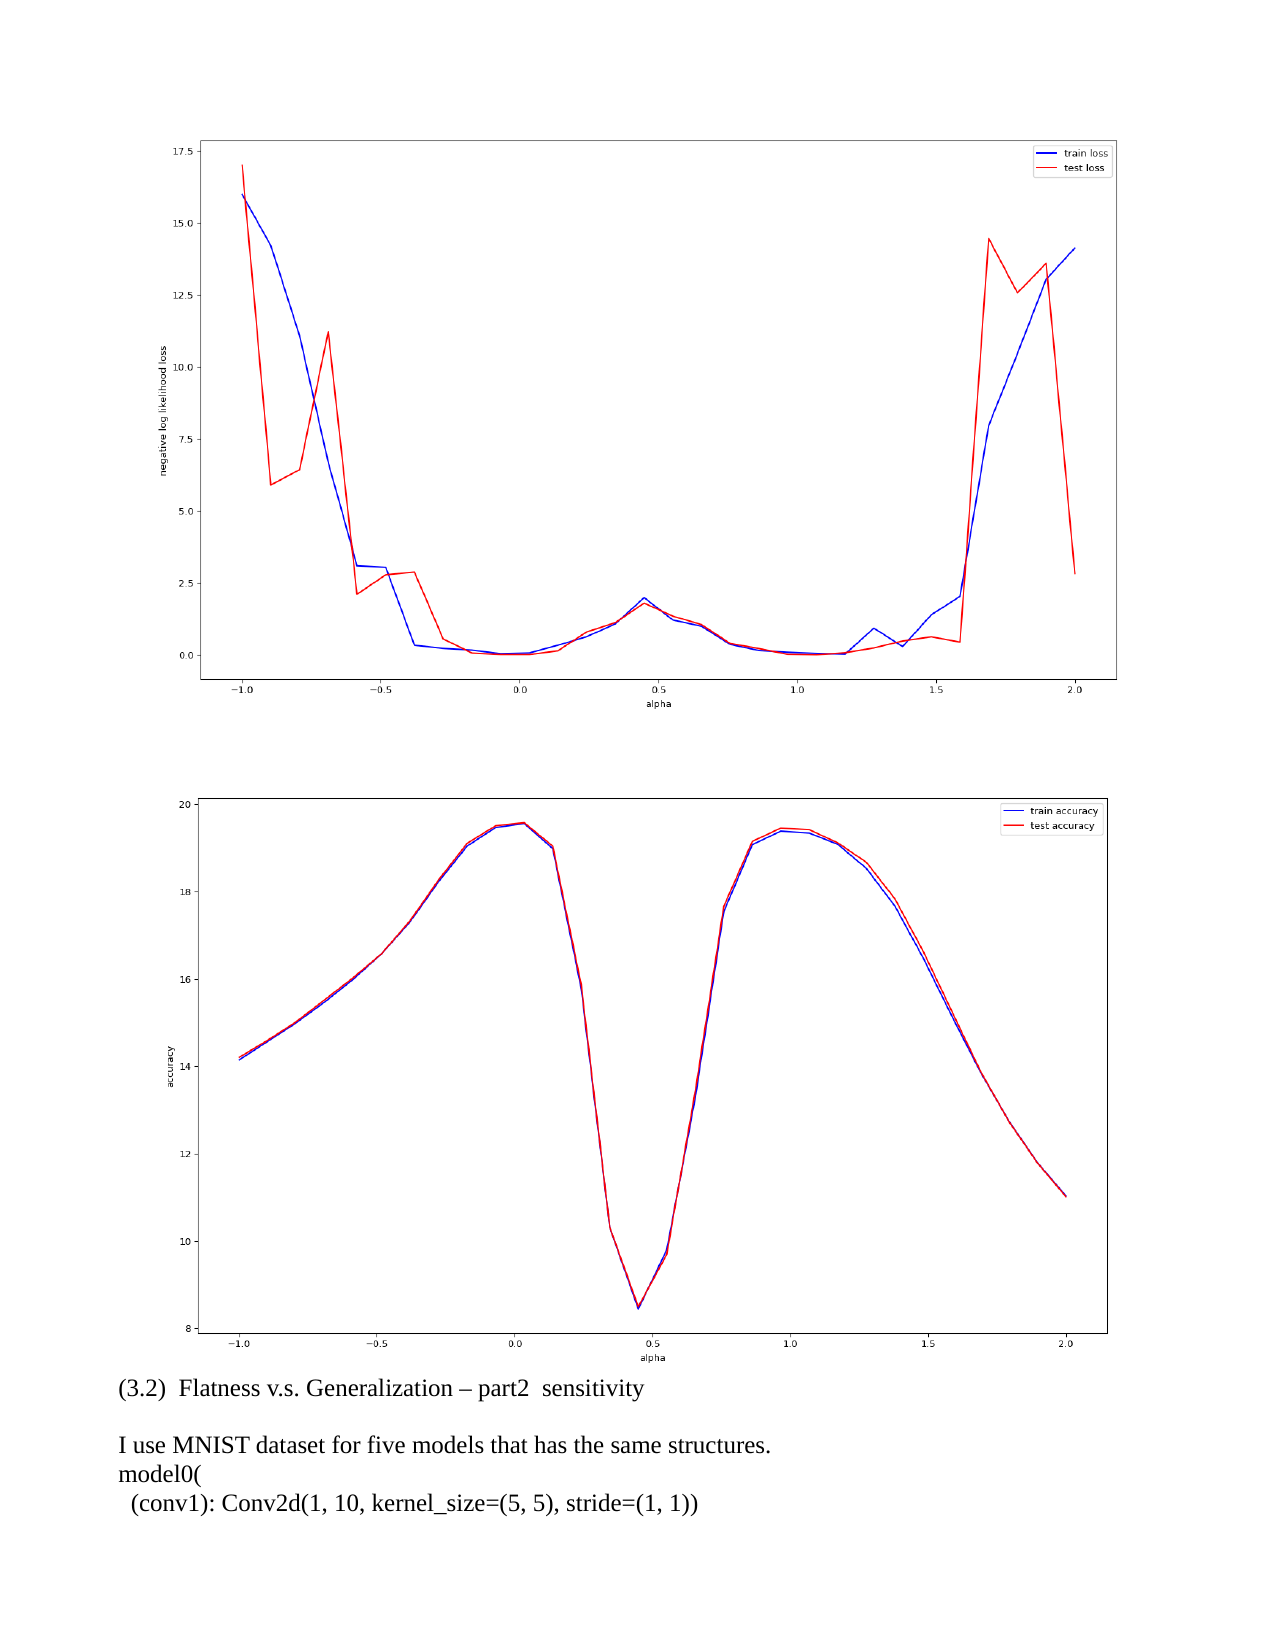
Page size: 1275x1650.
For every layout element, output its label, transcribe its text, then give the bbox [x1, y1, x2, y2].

text model0( [118, 1459, 1157, 1488]
picture [151, 774, 1125, 1373]
picture [134, 118, 1141, 717]
text (3.2) Flatness v.s. Generalization – part2 sensitivity [118, 889, 1157, 1402]
text (conv1): Conv2d(1, 10, kernel_size=(5, 5), stride=(1, 1)) [118, 1488, 1157, 1517]
text I use MNIST dataset for five models that has the same structures. [118, 1430, 1157, 1459]
